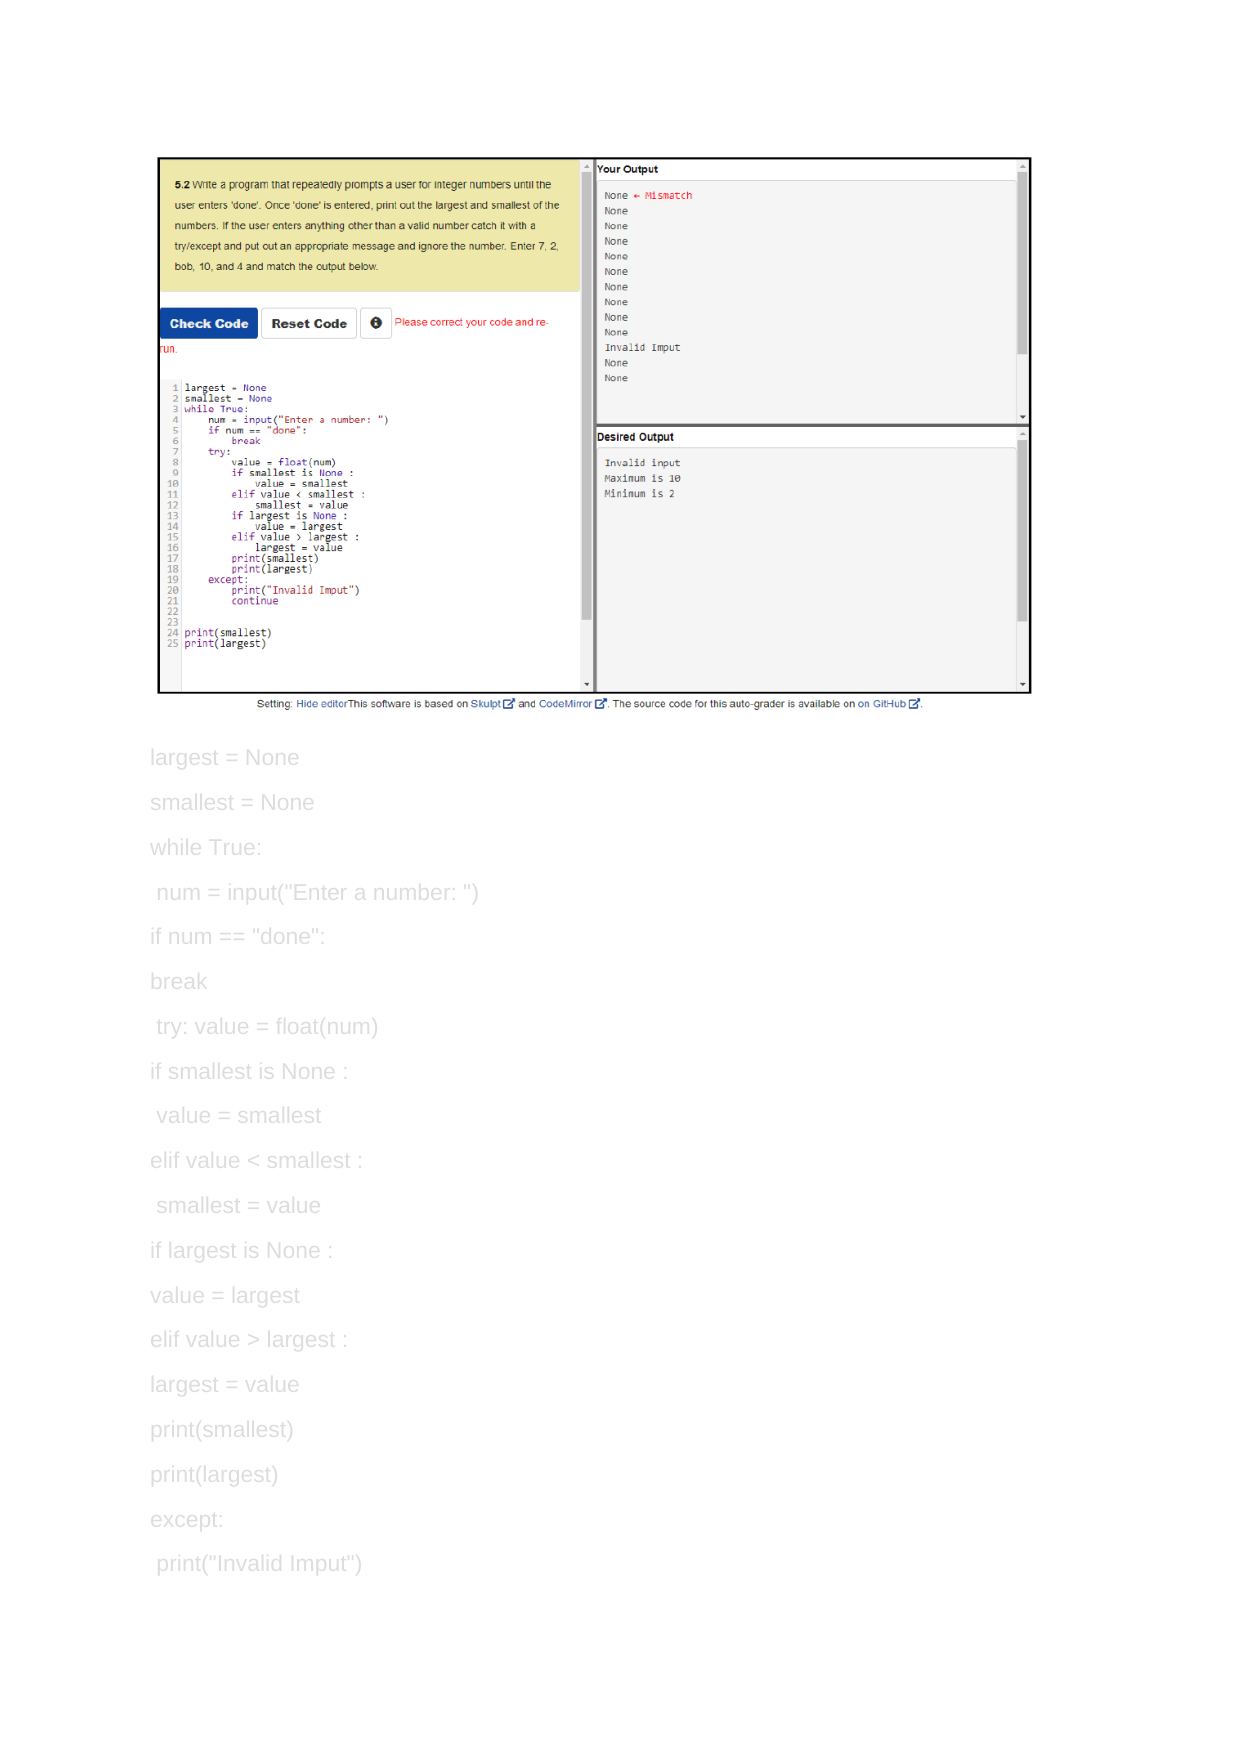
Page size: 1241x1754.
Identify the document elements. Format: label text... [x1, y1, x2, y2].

text print(smallest) [150, 1416, 1090, 1442]
text if num == "done": [150, 923, 1090, 950]
text smallest = None [150, 789, 1090, 815]
text value = smallest [150, 1102, 1090, 1129]
text smallest = value [150, 1192, 1090, 1218]
text value = largest [150, 1282, 1090, 1308]
text try: value = float(num) [150, 1013, 1090, 1039]
text break [150, 968, 1090, 994]
text if largest is None : [150, 1237, 1090, 1263]
text if smallest is None : [150, 1058, 1090, 1084]
text except: [150, 1506, 1090, 1532]
text while True: [150, 834, 1090, 860]
text print(largest) [150, 1461, 1090, 1487]
text elif value < smallest : [150, 1147, 1090, 1174]
text largest = None [150, 744, 1090, 771]
text print("Invalid Imput") [150, 1550, 1090, 1577]
text elif value > largest : [150, 1326, 1090, 1353]
text largest = value [150, 1371, 1090, 1398]
text num = input("Enter a number: ") [150, 878, 1090, 905]
